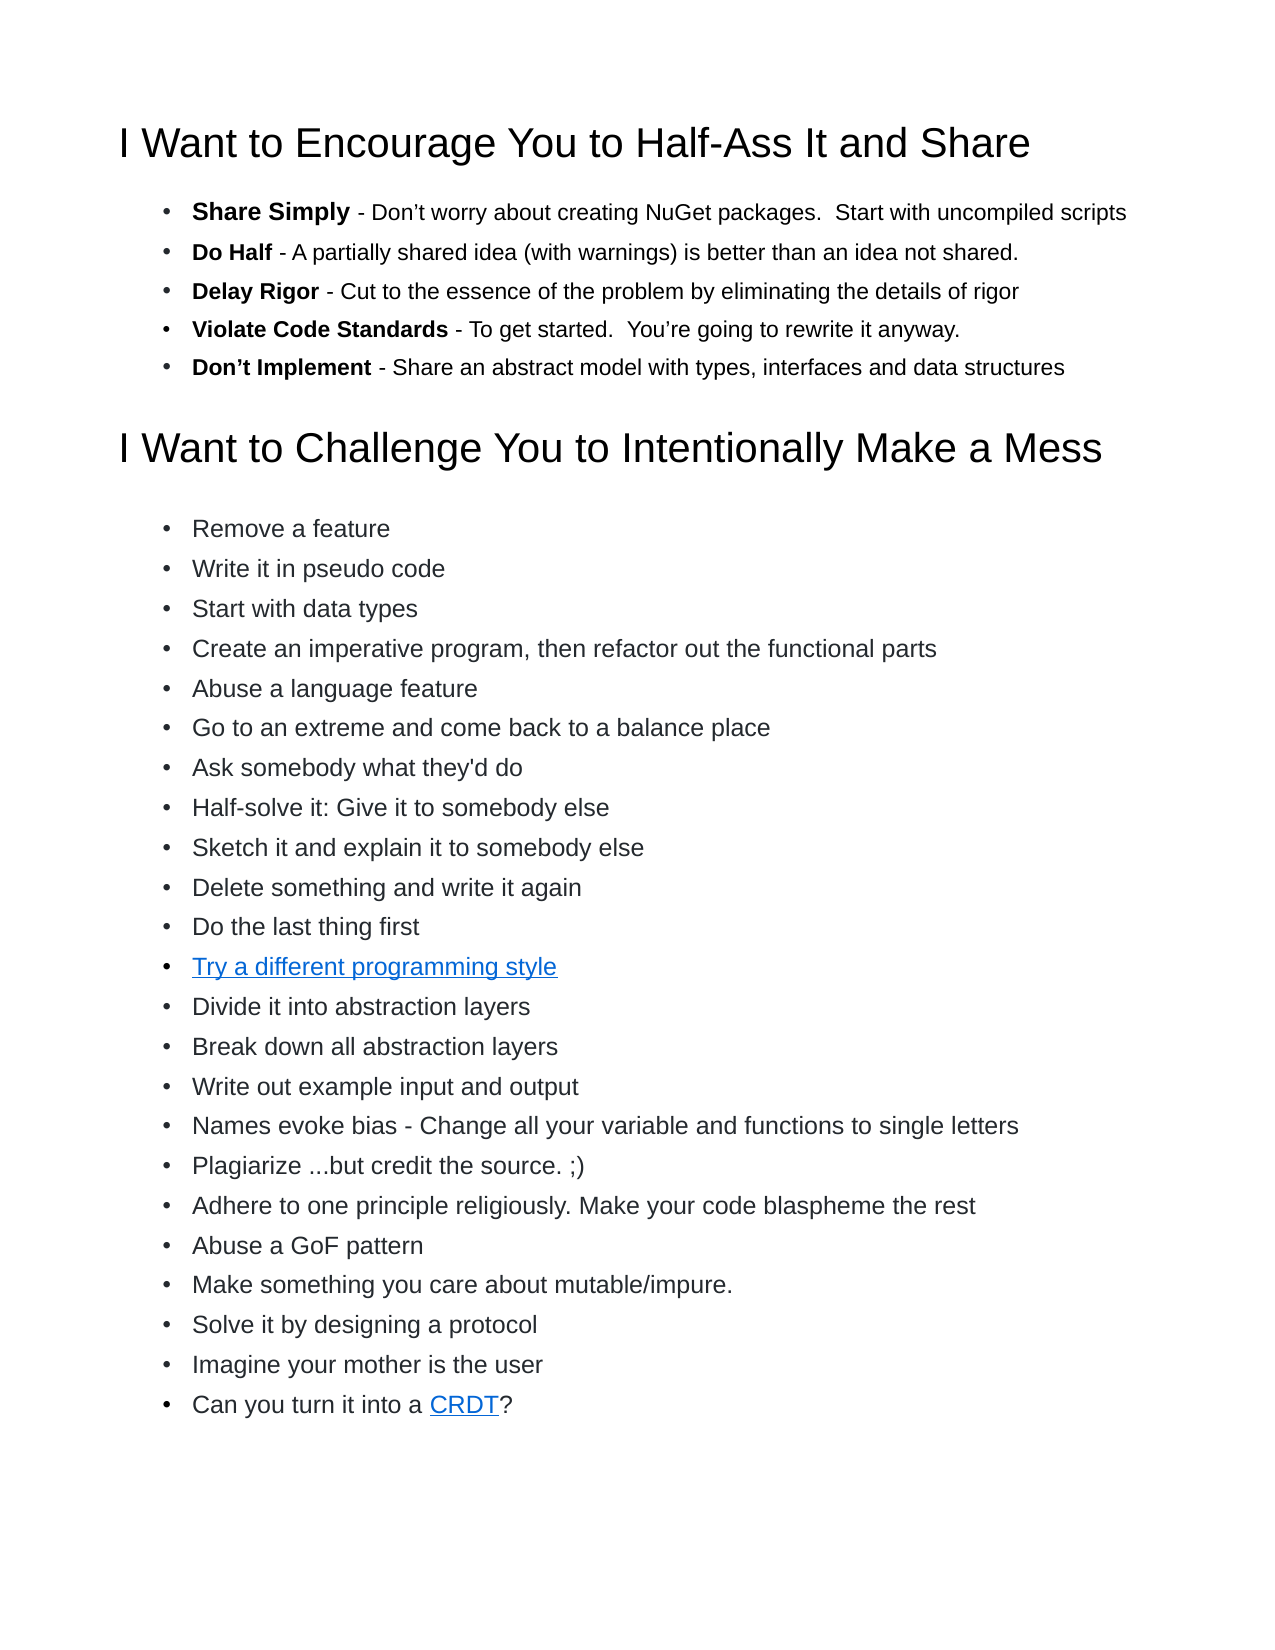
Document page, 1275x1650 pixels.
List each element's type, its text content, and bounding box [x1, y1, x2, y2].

list Abuse a language feature [162, 674, 1157, 702]
list Can you turn it into a CRDT? [162, 1390, 1157, 1419]
subtitle I Want to Encourage You to Half-Ass It and Share [118, 118, 1157, 166]
list Abuse a GoF pattern [162, 1231, 1157, 1259]
list Do the last thing first [162, 912, 1157, 941]
list Don’t Implement - Share an abstract model with types, interfaces and data structures [162, 352, 1157, 381]
list Write it in pseudo code [162, 554, 1157, 583]
list Write out example input and output [162, 1072, 1157, 1100]
list Solve it by designing a protocol [162, 1310, 1157, 1339]
list Divide it into abstraction layers [162, 992, 1157, 1021]
list Delay Rigor - Cut to the essence of the problem by eliminating the details of rigor [162, 276, 1157, 305]
list Violate Code Standards - To get started. You’re going to rewrite it anyway. [162, 316, 1157, 342]
list Create an imperative program, then refactor out the functional parts [162, 634, 1157, 663]
list Imagine your mother is the user [162, 1350, 1157, 1379]
list Break down all abstraction layers [162, 1032, 1157, 1061]
list Half-solve it: Give it to somebody else [162, 793, 1157, 822]
list Share Simply - Don’t worry about creating NuGet packages. Start with uncompiled scripts [162, 197, 1157, 226]
list Ask somebody what they'd do [162, 753, 1157, 782]
subtitle I Want to Challenge You to Intentionally Make a Mess [118, 423, 1157, 471]
list Sketch it and explain it to somebody else [162, 833, 1157, 862]
list Plagiarize ...but credit the source. ;) [162, 1151, 1157, 1180]
list Remove a feature [162, 514, 1157, 543]
list Go to an extreme and come back to a balance place [162, 713, 1157, 742]
list Try a different programming style [162, 952, 1157, 981]
list Make something you care about mutable/impure. [162, 1271, 1157, 1299]
list Names evoke bias - Change all your variable and functions to single letters [162, 1111, 1157, 1140]
list Start with data types [162, 594, 1157, 623]
list Do Half - A partially shared idea (with warnings) is better than an idea not shared. [162, 236, 1157, 265]
list Delete something and write it again [162, 873, 1157, 901]
list Adhere to one principle religiously. Make your code blaspheme the rest [162, 1191, 1157, 1220]
